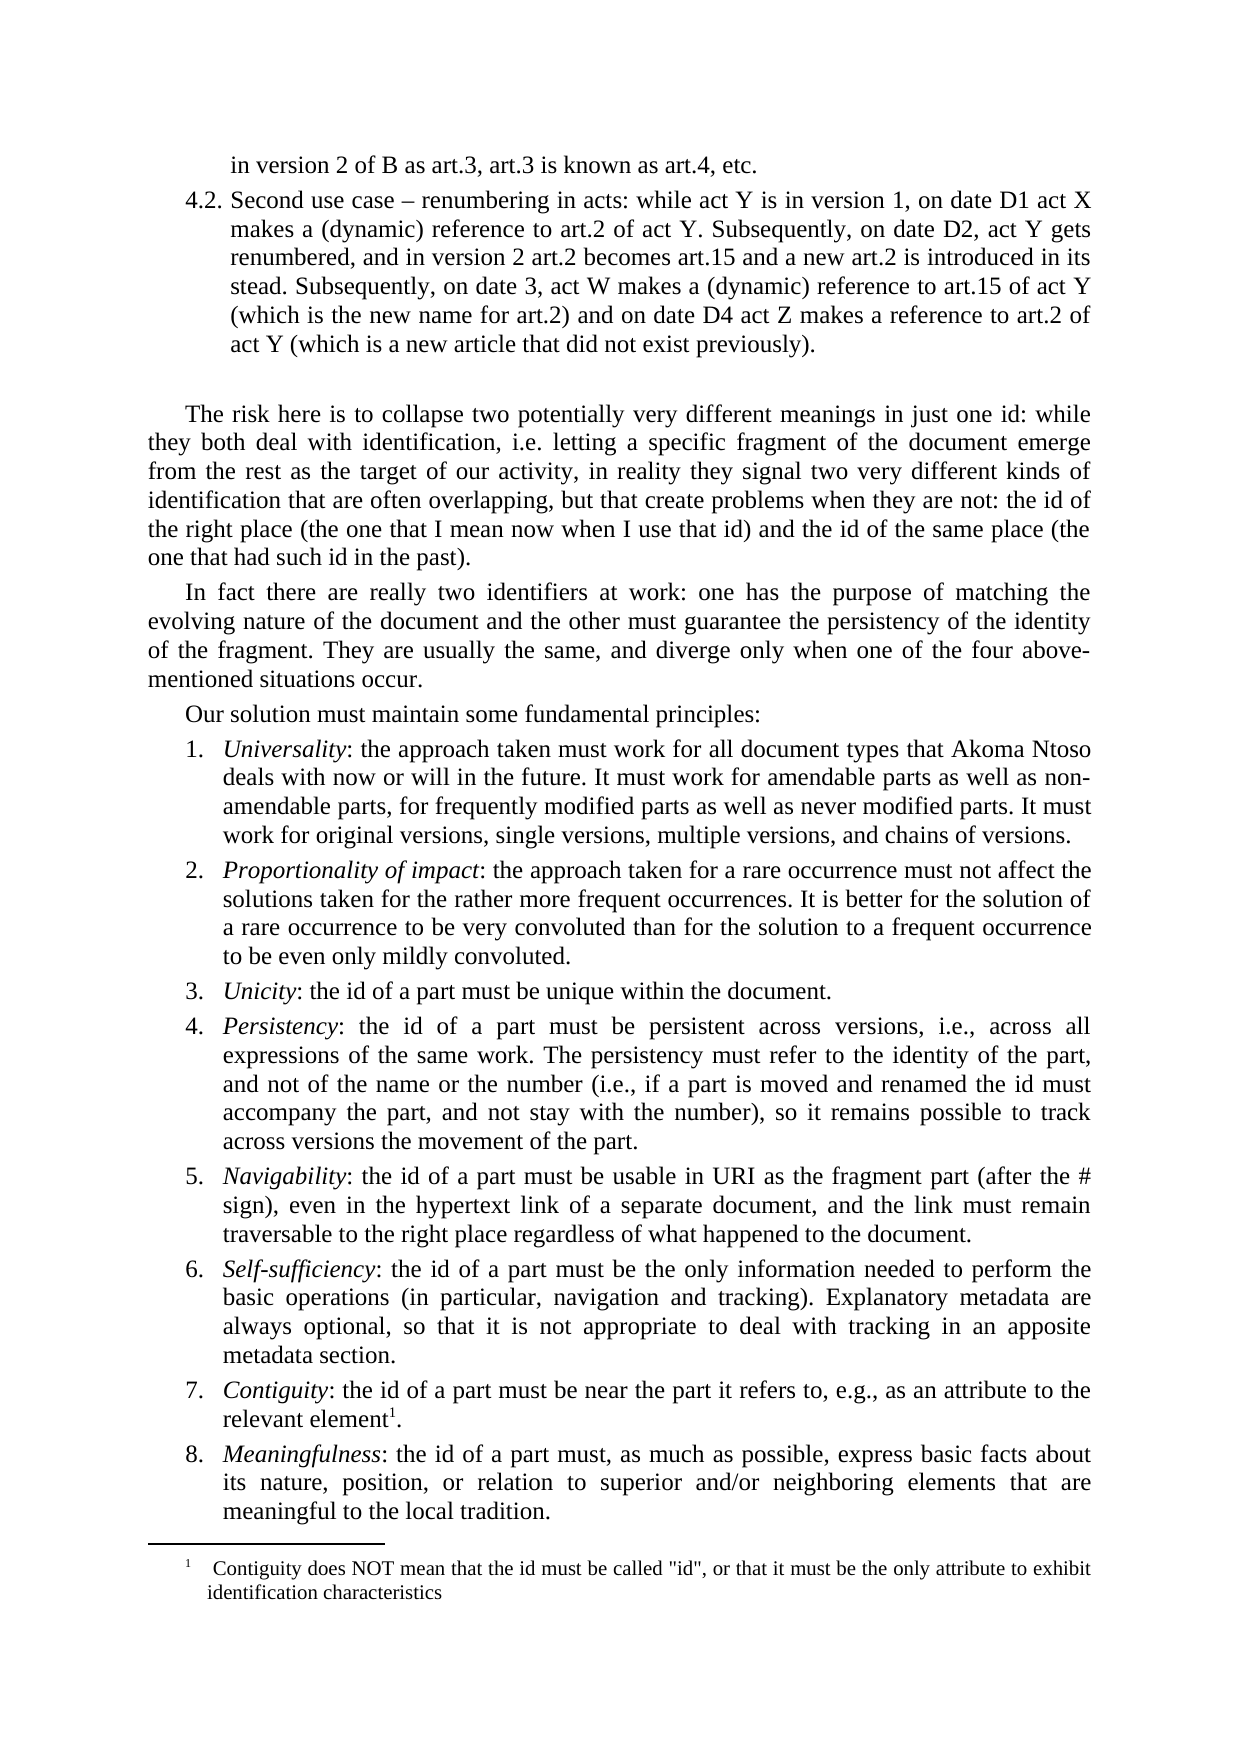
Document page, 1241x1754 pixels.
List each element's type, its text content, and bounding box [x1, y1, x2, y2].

list Universality: the approach taken must work for all document types that Akoma Ntoso deals with now or will in the future. It must work for amendable parts as well as non-amendable parts, for frequently modified parts as well as never modified parts. It must work for original versions, single versions, multiple versions, and chains of versions. [185, 734, 1092, 849]
list in version 2 of B as art.3, art.3 is known as art.4, etc. [185, 150, 1092, 179]
list Second use case – renumbering in acts: while act Y is in version 1, on date D1 act X makes a (dynamic) reference to art.2 of act Y. Subsequently, on date D2, act Y gets renumbered, and in version 2 art.2 becomes art.15 and a new art.2 is introduced in its stead. Subsequently, on date 3, act W makes a (dynamic) reference to art.15 of act Y (which is the new name for art.2) and on date D4 act Z makes a reference to art.2 of act Y (which is a new article that did not exist previously). [185, 185, 1092, 357]
list Navigability: the id of a part must be usable in URI as the fragment part (after the # sign), even in the hypertext link of a separate document, and the link must remain traversable to the right place regardless of what happened to the document. [185, 1161, 1092, 1247]
list Contiguity does NOT mean that the id must be called "id", or that it must be the only attribute to exhibit identification characteristics [185, 1556, 1092, 1604]
list Contiguity: the id of a part must be near the part it refers to, e.g., as an attribute to the relevant element. [185, 1375, 1092, 1432]
text Our solution must maintain some fundamental principles: [148, 699, 1092, 727]
text The risk here is to collapse two potentially very different meanings in just one id: while they both deal with identification, i.e. letting a specific fragment of the document emerge from the rest as the target of our activity, in reality they signal two very different kinds of identification that are often overlapping, but that create problems when they are not: the id of the right place (the one that I mean now when I use that id) and the id of the same place (the one that had such id in the past). [148, 399, 1092, 571]
list Proportionality of impact: the approach taken for a rare occurrence must not affect the solutions taken for the rather more frequent occurrences. It is better for the solution of a rare occurrence to be very convoluted than for the solution to a frequent occurrence to be even only mildly convoluted. [185, 855, 1092, 970]
list Unicity: the id of a part must be unique within the document. [185, 976, 1092, 1005]
text In fact there are really two identifiers at work: one has the purpose of matching the evolving nature of the document and the other must guarantee the persistency of the identity of the fragment. They are usually the same, and diverge only when one of the four above-mentioned situations occur. [148, 577, 1092, 692]
list Persistency: the id of a part must be persistent across versions, i.e., across all expressions of the same work. The persistency must refer to the identity of the part, and not of the name or the number (i.e., if a part is moved and renamed the id must accompany the part, and not stay with the number), so it remains possible to track across versions the movement of the part. [185, 1011, 1092, 1155]
list Meaningfulness: the id of a part must, as much as possible, express basic facts about its nature, position, or relation to superior and/or neighboring elements that are meaningful to the local tradition. [185, 1439, 1092, 1525]
list Self-sufficiency: the id of a part must be the only information needed to perform the basic operations (in particular, navigation and tracking). Explanatory metadata are always optional, so that it is not appropriate to deal with tracking in an apposite metadata section. [185, 1254, 1092, 1369]
